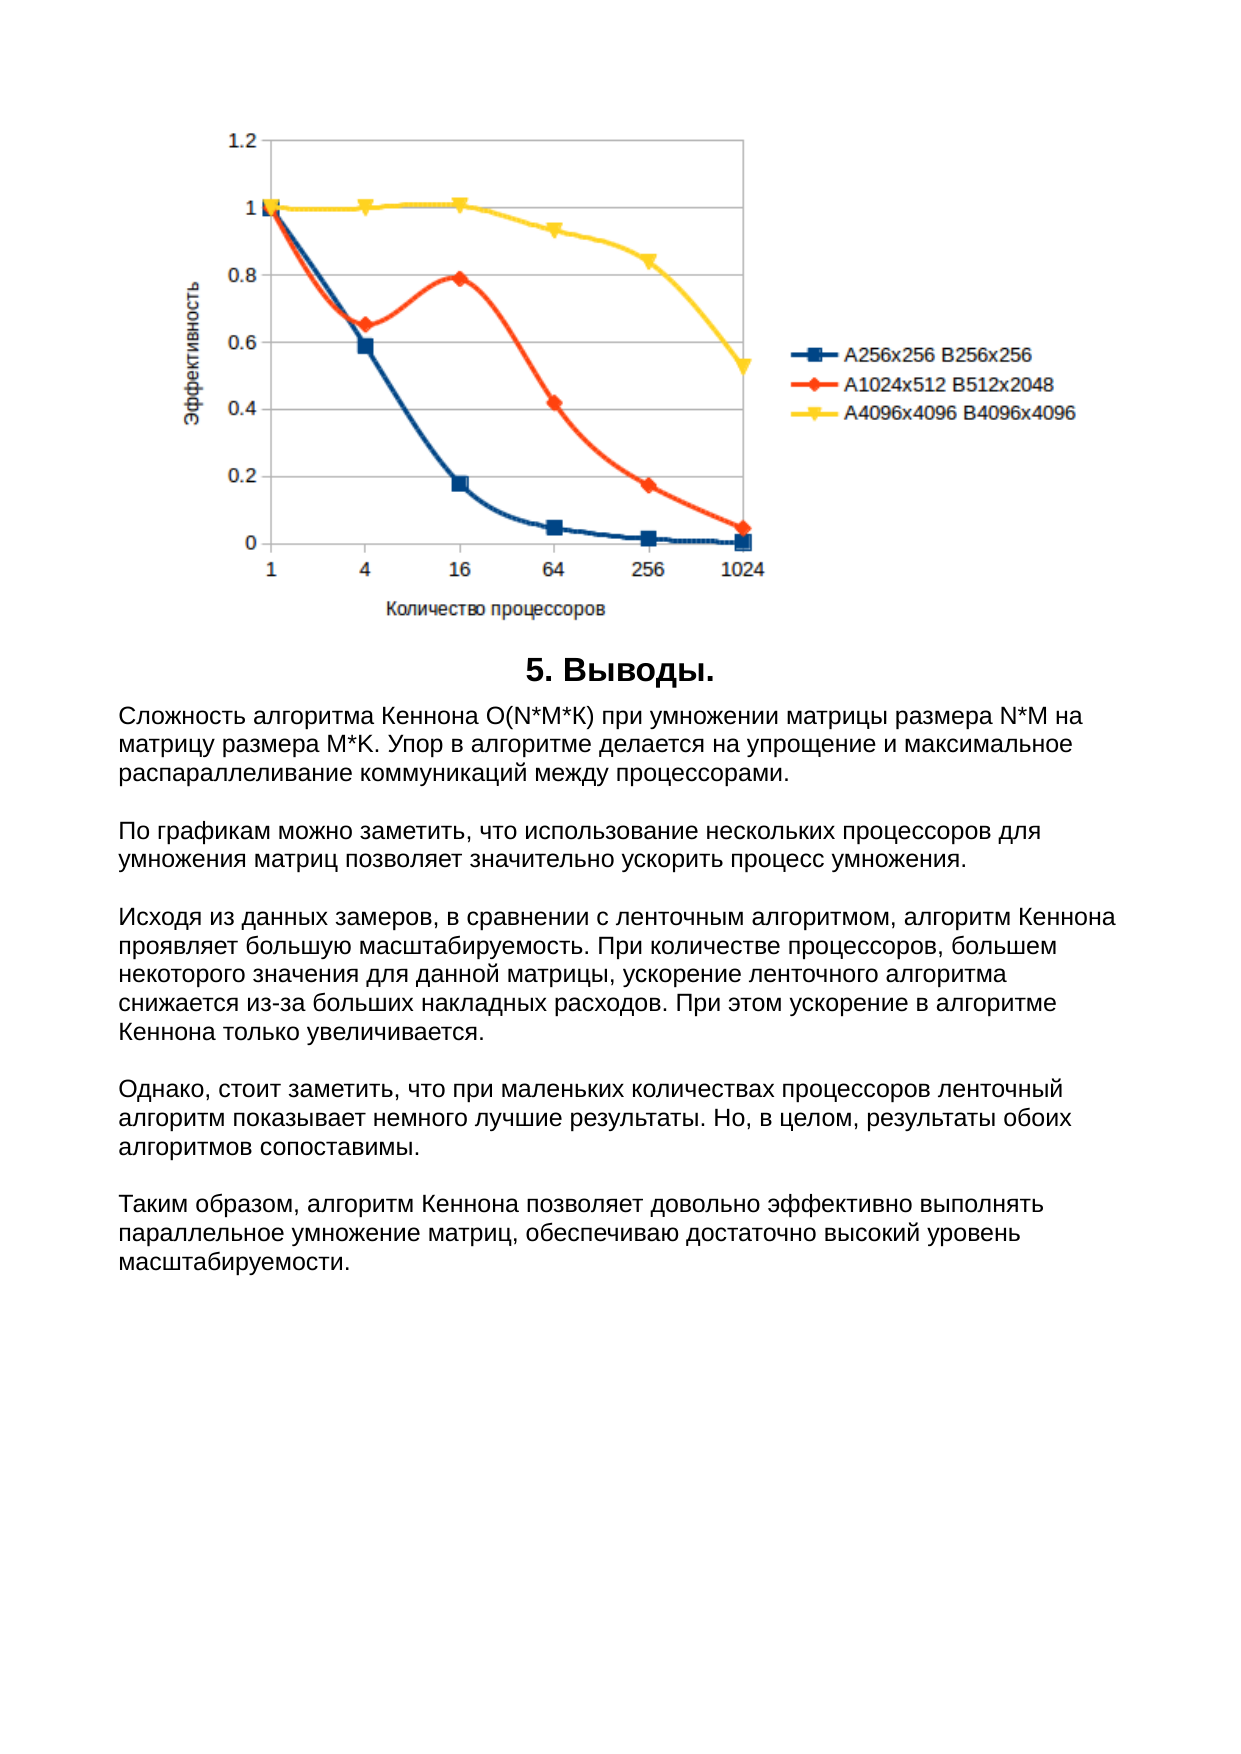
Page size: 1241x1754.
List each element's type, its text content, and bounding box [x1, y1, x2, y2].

subtitle 5. Выводы. [118, 118, 1122, 688]
text Однако, стоит заметить, что при маленьких количествах процессоров ленточный алгоритм показывает немного лучшие результаты. Но, в целом, результаты обоих алгоритмов сопоставимы. [118, 1074, 1122, 1161]
text Таким образом, алгоритм Кеннона позволяет довольно эффективно выполнять параллельное умножение матриц, обеспечиваю достаточно высокий уровень масштабируемости. [118, 1189, 1122, 1276]
text Исходя из данных замеров, в сравнении с ленточным алгоритмом, алгоритм Кеннона проявляет большую масштабируемость. При количестве процессоров, большем некоторого значения для данной матрицы, ускорение ленточного алгоритма снижается из-за больших накладных расходов. При этом ускорение в алгоритме Кеннона только увеличивается. [118, 902, 1122, 1046]
text По графикам можно заметить, что использование нескольких процессоров для умножения матриц позволяет значительно ускорить процесс умножения. [118, 816, 1122, 873]
text Сложность алгоритма Кеннона O(N*М*К) при умножении матрицы размера N*M на матрицу размера M*K. Упор в алгоритме делается на упрощение и максимальное распараллеливание коммуникаций между процессорами. [118, 701, 1122, 787]
picture [147, 118, 1093, 650]
